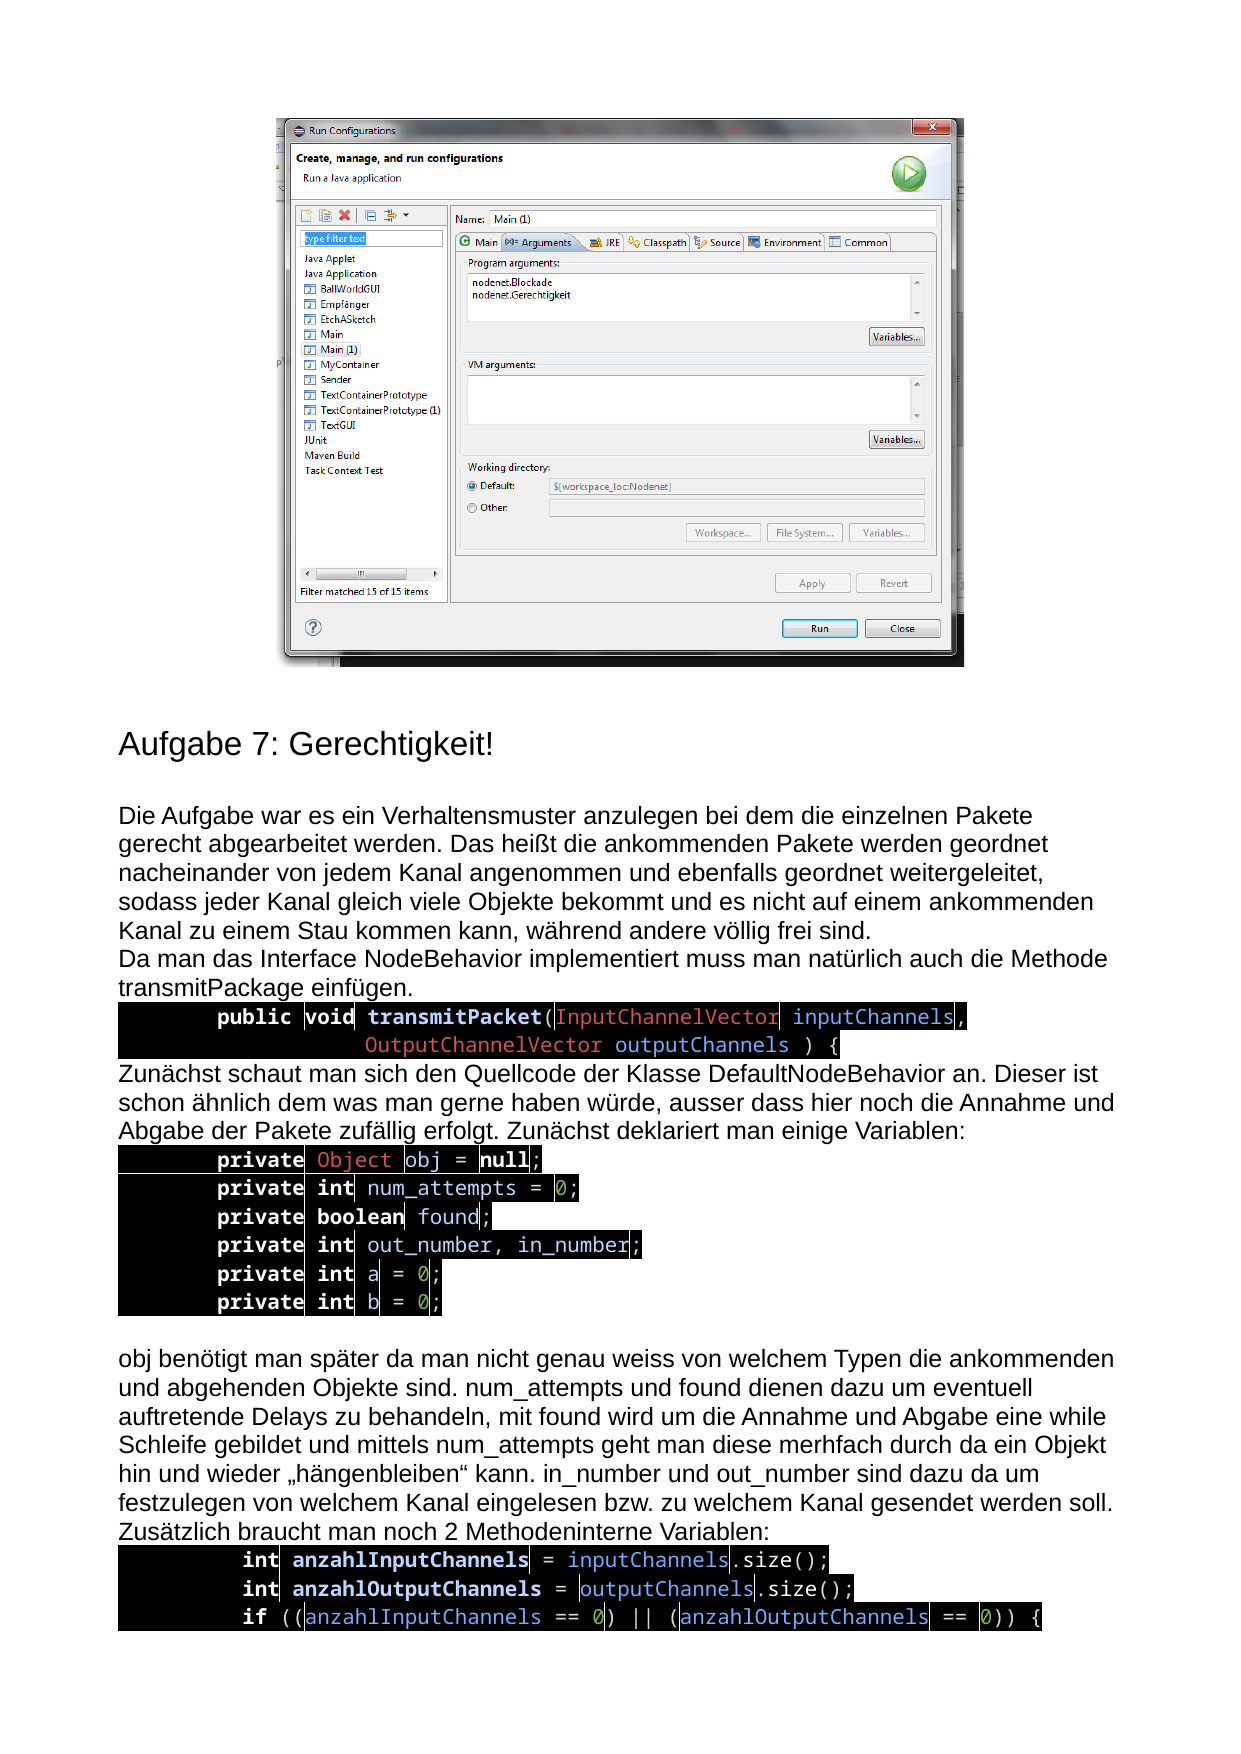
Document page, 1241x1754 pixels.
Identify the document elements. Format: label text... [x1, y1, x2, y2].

text private int a = 0; [118, 1259, 1122, 1287]
picture [276, 118, 965, 667]
text public void transmitPacket(InputChannelVector inputChannels, [118, 1002, 1122, 1030]
text Aufgabe 7: Gerechtigkeit! [118, 724, 1122, 762]
text int anzahlInputChannels = inputChannels.size(); [118, 1545, 1122, 1574]
text obj benötigt man später da man nicht genau weiss von welchem Typen die ankommenden und abgehenden Objekte sind. num_attempts und found dienen dazu um eventuell auftretende Delays zu behandeln, mit found wird um die Annahme und Abgabe eine while Schleife gebildet und mittels num_attempts geht man diese merhfach durch da ein Objekt hin und wieder „hängenbleiben“ kann. in_number und out_number sind dazu da um festzulegen von welchem Kanal eingelesen bzw. zu welchem Kanal gesendet werden soll. [118, 1344, 1122, 1517]
text OutputChannelVector outputChannels ) { [118, 1030, 1122, 1059]
text private Object obj = null; [118, 1145, 1122, 1173]
text private boolean found; [118, 1202, 1122, 1230]
text if ((anzahlInputChannels == 0) || (anzahlOutputChannels == 0)) { [118, 1602, 1122, 1631]
text int anzahlOutputChannels = outputChannels.size(); [118, 1574, 1122, 1602]
text private int num_attempts = 0; [118, 1173, 1122, 1202]
text Zusätzlich braucht man noch 2 Methodeninterne Variablen: [118, 1517, 1122, 1545]
text private int b = 0; [118, 1287, 1122, 1316]
text Die Aufgabe war es ein Verhaltensmuster anzulegen bei dem die einzelnen Pakete gerecht abgearbeitet werden. Das heißt die ankommenden Pakete werden geordnet nacheinander von jedem Kanal angenommen und ebenfalls geordnet weitergeleitet, sodass jeder Kanal gleich viele Objekte bekommt und es nicht auf einem ankommenden Kanal zu einem Stau kommen kann, während andere völlig frei sind. [118, 801, 1122, 944]
text Zunächst schaut man sich den Quellcode der Klasse DefaultNodeBehavior an. Dieser ist schon ähnlich dem was man gerne haben würde, ausser dass hier noch die Annahme und Abgabe der Pakete zufällig erfolgt. Zunächst deklariert man einige Variablen: [118, 1059, 1122, 1145]
text private int out_number, in_number; [118, 1230, 1122, 1259]
text Da man das Interface NodeBehavior implementiert muss man natürlich auch die Methode transmitPackage einfügen. [118, 944, 1122, 1002]
